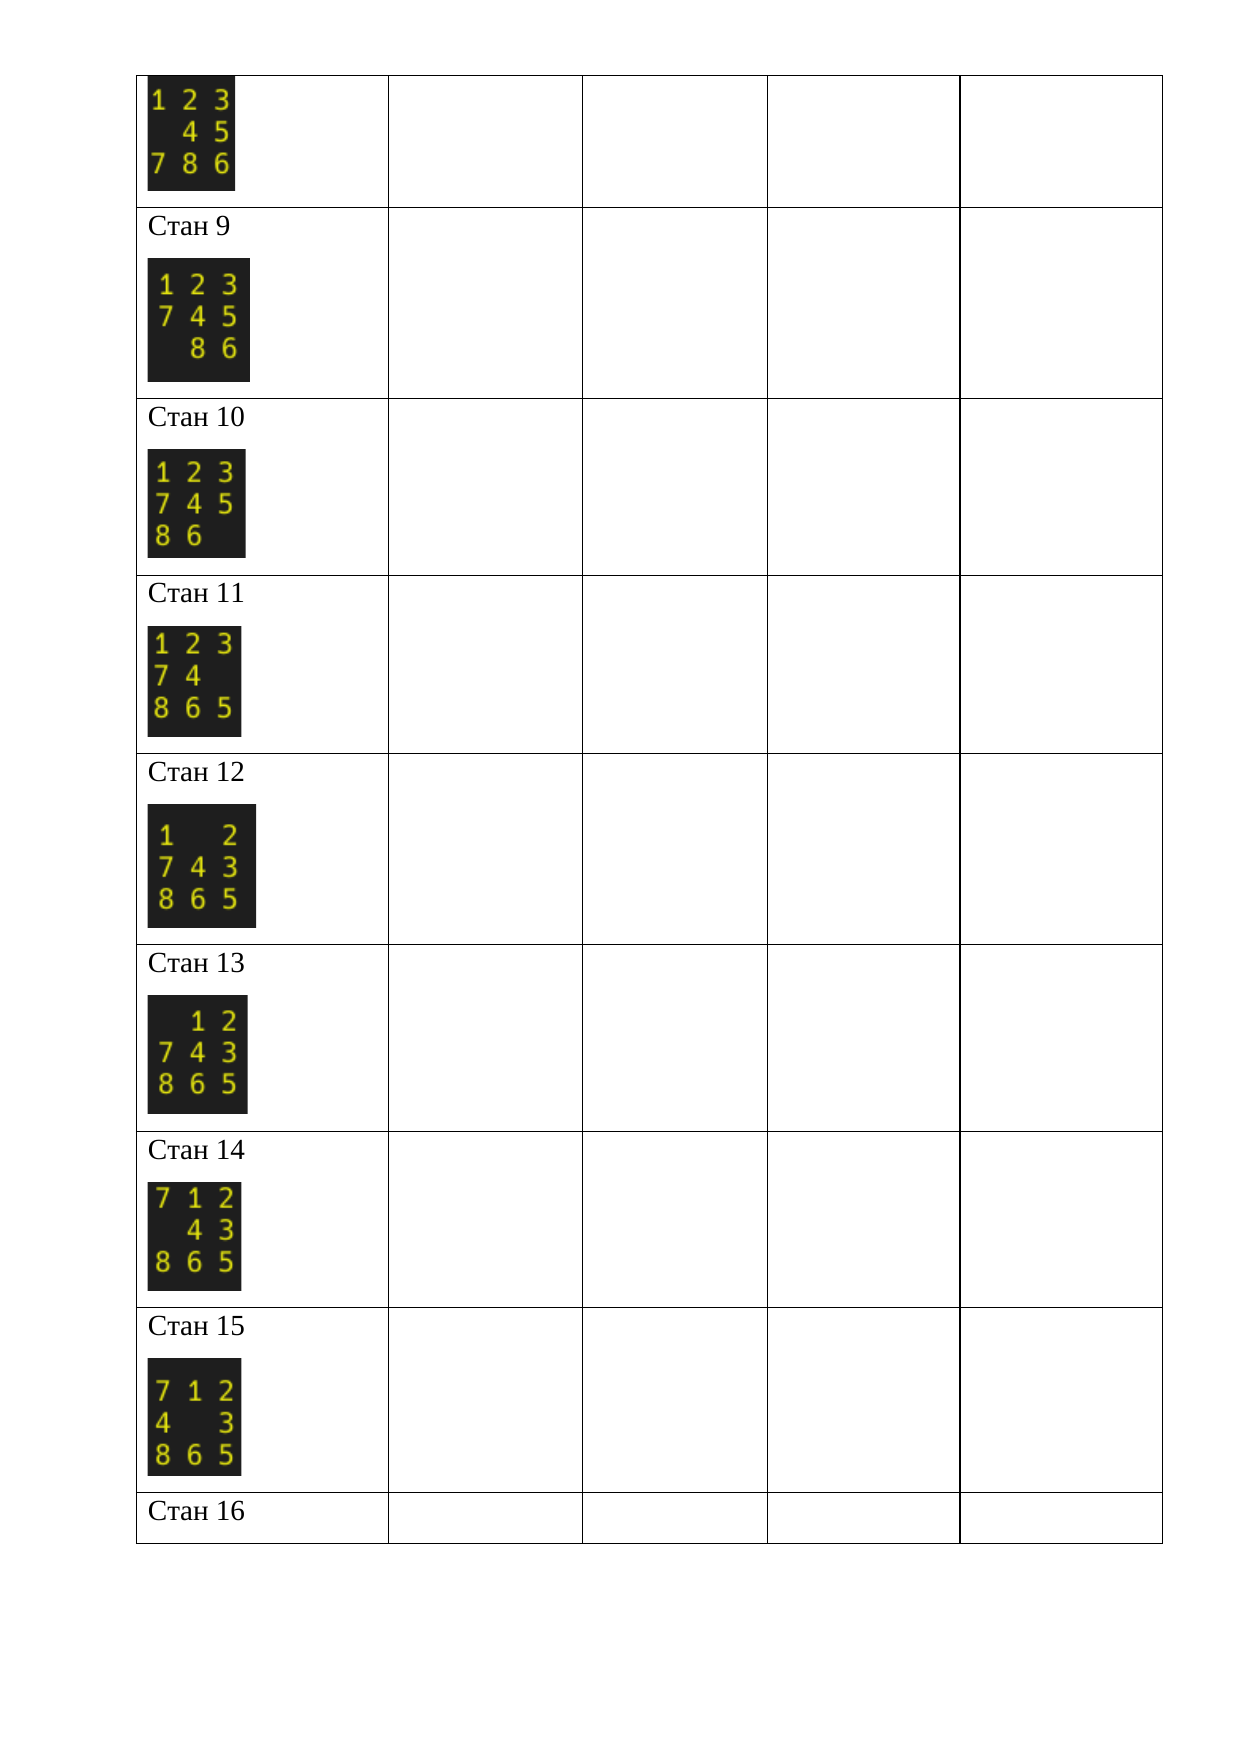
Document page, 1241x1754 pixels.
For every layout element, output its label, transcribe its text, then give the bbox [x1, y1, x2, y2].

table_cell [389, 76, 582, 207]
table_cell [389, 1308, 582, 1492]
table_cell [583, 76, 767, 207]
table_cell [768, 1132, 959, 1307]
table_cell [961, 76, 1162, 207]
table_cell [961, 1493, 1162, 1543]
table_cell [583, 399, 767, 574]
table_cell [768, 76, 959, 207]
table_cell [768, 576, 959, 753]
table_cell [389, 208, 582, 398]
table_cell [583, 754, 767, 944]
table_cell [583, 945, 767, 1131]
table_cell Стан 14 [137, 1132, 388, 1307]
table_cell [961, 1132, 1162, 1307]
table_cell [768, 754, 959, 944]
table_cell [583, 1493, 767, 1543]
table_cell [389, 1132, 582, 1307]
table_cell [137, 76, 388, 207]
table_cell Стан 10 [137, 399, 388, 574]
table_cell [961, 399, 1162, 574]
table_cell [961, 1308, 1162, 1492]
table_cell [768, 1493, 959, 1543]
table_cell [768, 1308, 959, 1492]
table_cell Стан 13 [137, 945, 388, 1131]
table_cell [583, 576, 767, 753]
table_cell [961, 945, 1162, 1131]
table_cell Стан 16 [137, 1493, 388, 1543]
table_cell Стан 12 [137, 754, 388, 944]
table_cell [583, 1132, 767, 1307]
table_cell [583, 208, 767, 398]
table_cell [961, 576, 1162, 753]
table_cell [389, 576, 582, 753]
table_cell [389, 754, 582, 944]
table_cell Стан 9 [137, 208, 388, 398]
table_cell [389, 945, 582, 1131]
table_cell [961, 754, 1162, 944]
table_cell [768, 208, 959, 398]
table_cell [389, 1493, 582, 1543]
table_cell Стан 15 [137, 1308, 388, 1492]
table_cell [583, 1308, 767, 1492]
table_cell [961, 208, 1162, 398]
table_cell [389, 399, 582, 574]
table_cell Стан 11 [137, 576, 388, 753]
table_cell [768, 399, 959, 574]
table_cell [768, 945, 959, 1131]
